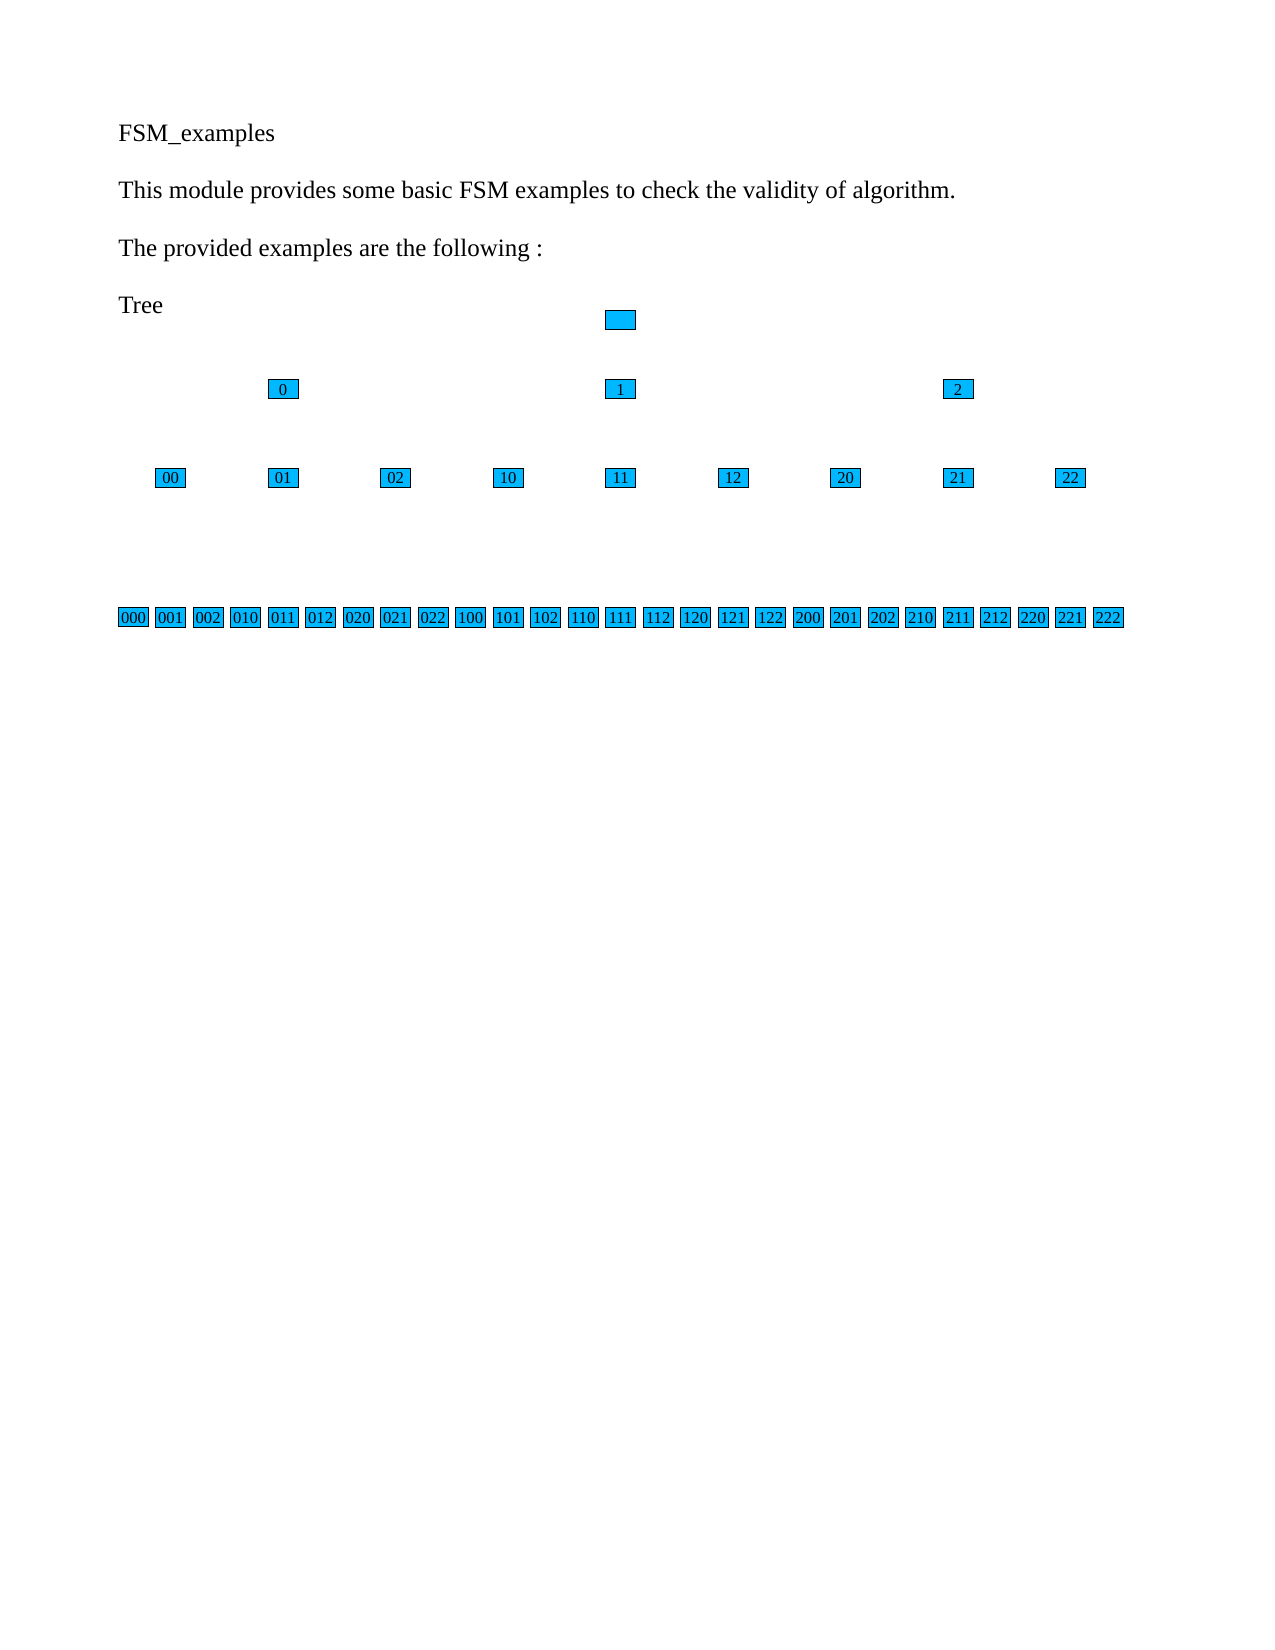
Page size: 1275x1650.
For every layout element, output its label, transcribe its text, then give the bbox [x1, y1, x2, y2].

text Tree [118, 291, 1157, 319]
text This module provides some basic FSM examples to check the validity of algorithm. [118, 176, 1157, 204]
text The provided examples are the following : [118, 233, 1157, 262]
text FSM_examples [118, 118, 1157, 147]
